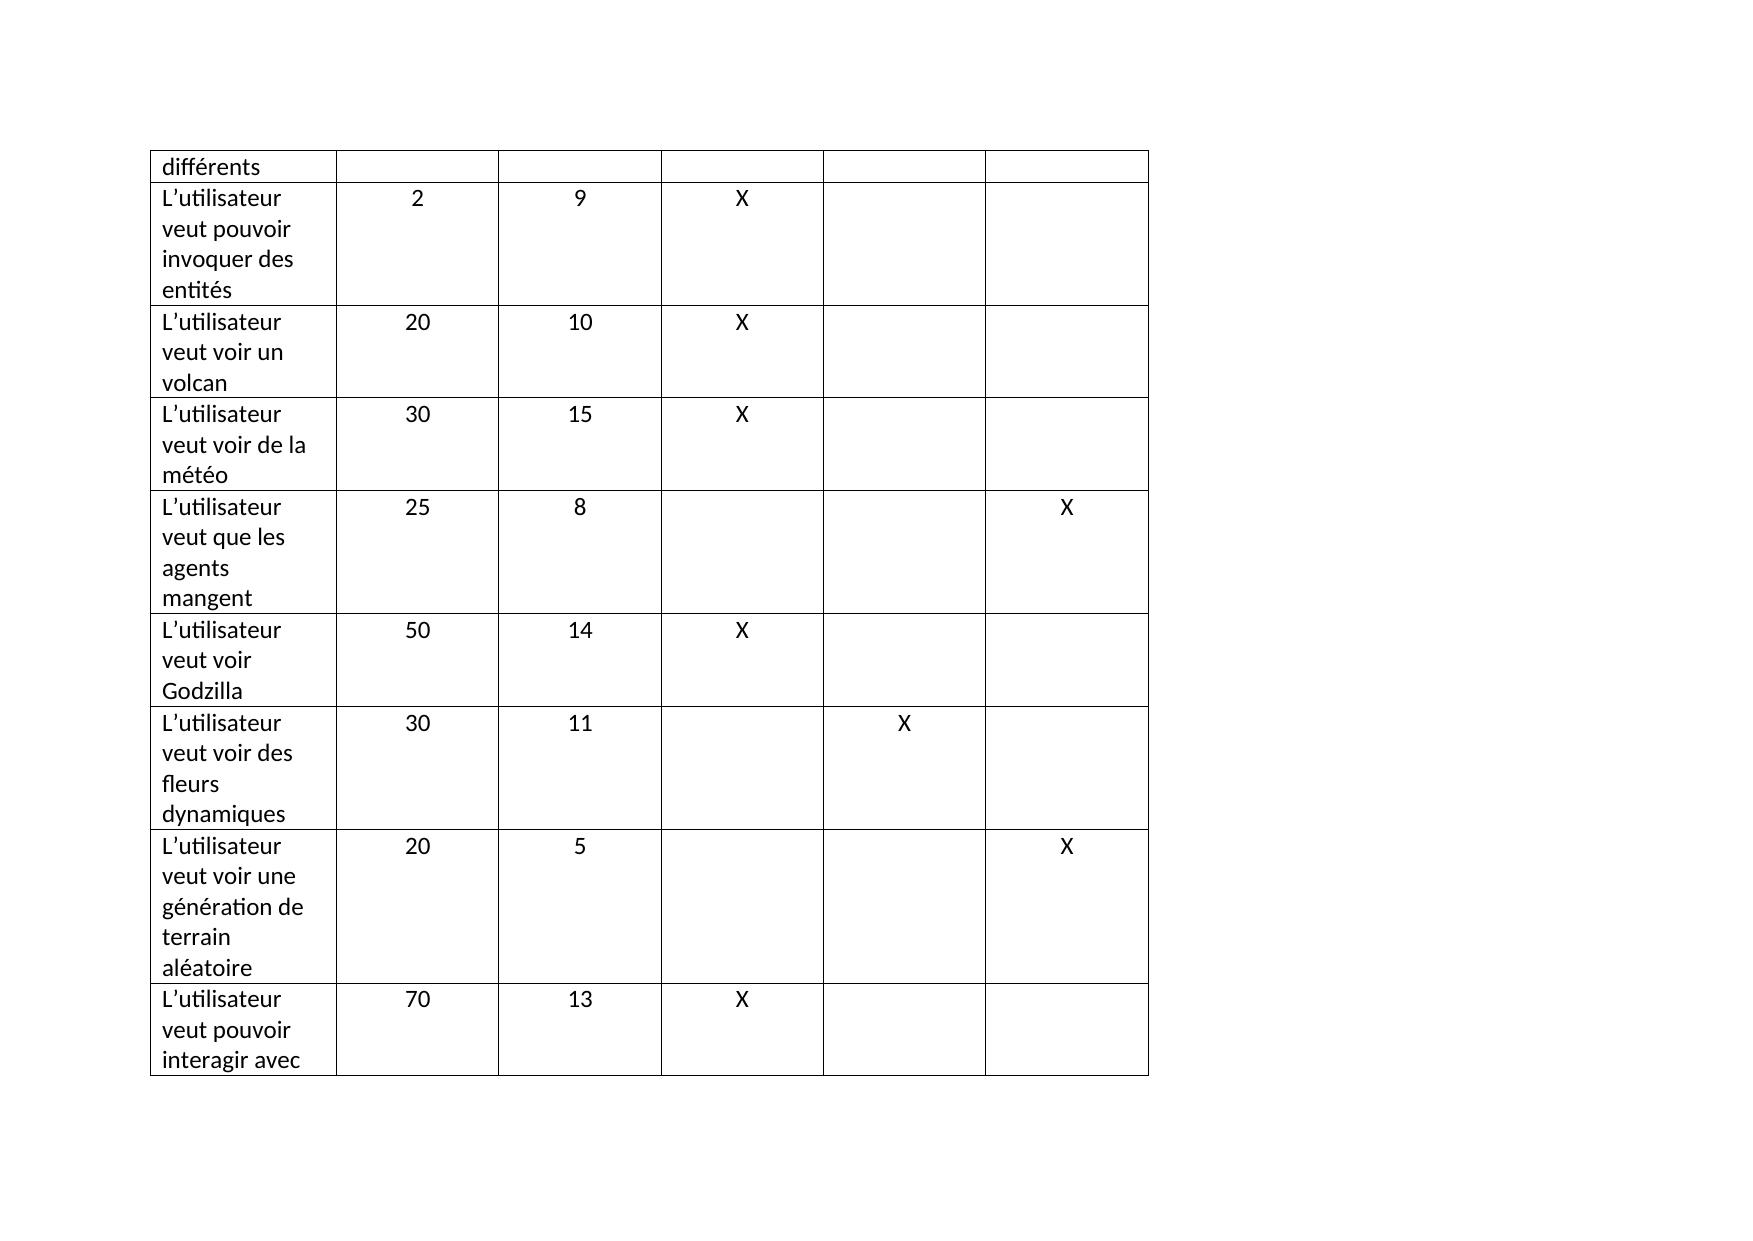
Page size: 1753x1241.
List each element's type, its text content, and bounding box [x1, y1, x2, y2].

table_cell [824, 151, 985, 182]
table_cell [824, 491, 985, 613]
table_cell X [662, 984, 823, 1075]
table_cell [986, 306, 1148, 397]
table_cell X [986, 830, 1148, 982]
table_cell [986, 183, 1148, 305]
table_cell L’utilisateur veut voir des fleurs dynamiques [151, 707, 336, 829]
table_cell [662, 151, 823, 182]
table_cell [499, 151, 661, 182]
table_cell 70 [337, 984, 498, 1075]
table_cell 13 [499, 984, 661, 1075]
table_cell 5 [499, 830, 661, 982]
table_cell différents [151, 151, 336, 182]
table_cell X [986, 491, 1148, 613]
table_cell [662, 491, 823, 613]
table_cell [986, 707, 1148, 829]
table_cell X [662, 614, 823, 706]
table_cell [824, 830, 985, 982]
table_cell [986, 984, 1148, 1075]
table_cell [337, 151, 498, 182]
table_cell [824, 306, 985, 397]
table_cell [824, 398, 985, 490]
table_cell [986, 151, 1148, 182]
table_cell 20 [337, 830, 498, 982]
table_cell [824, 614, 985, 706]
table_cell 15 [499, 398, 661, 490]
table_cell L’utilisateur veut voir Godzilla [151, 614, 336, 706]
table_cell L’utilisateur veut que les agents mangent [151, 491, 336, 613]
table_cell L’utilisateur veut voir une génération de terrain aléatoire [151, 830, 336, 982]
table_cell X [662, 183, 823, 305]
table_cell [824, 984, 985, 1075]
table_cell [662, 707, 823, 829]
table_cell 2 [337, 183, 498, 305]
table_cell 9 [499, 183, 661, 305]
table_cell 25 [337, 491, 498, 613]
table_cell [824, 183, 985, 305]
table_cell X [662, 306, 823, 397]
table_cell 20 [337, 306, 498, 397]
table_cell [986, 614, 1148, 706]
table_cell 11 [499, 707, 661, 829]
table_cell L’utilisateur veut voir de la météo [151, 398, 336, 490]
table_cell L’utilisateur veut pouvoir invoquer des entités [151, 183, 336, 305]
table_cell [662, 830, 823, 982]
table_cell 30 [337, 707, 498, 829]
table_cell X [824, 707, 985, 829]
table_cell L’utilisateur veut pouvoir interagir avec [151, 984, 336, 1075]
table_cell 14 [499, 614, 661, 706]
table_cell 8 [499, 491, 661, 613]
table_cell L’utilisateur veut voir un volcan [151, 306, 336, 397]
table_cell [986, 398, 1148, 490]
table_cell 50 [337, 614, 498, 706]
table_cell 10 [499, 306, 661, 397]
table_cell 30 [337, 398, 498, 490]
table_cell X [662, 398, 823, 490]
